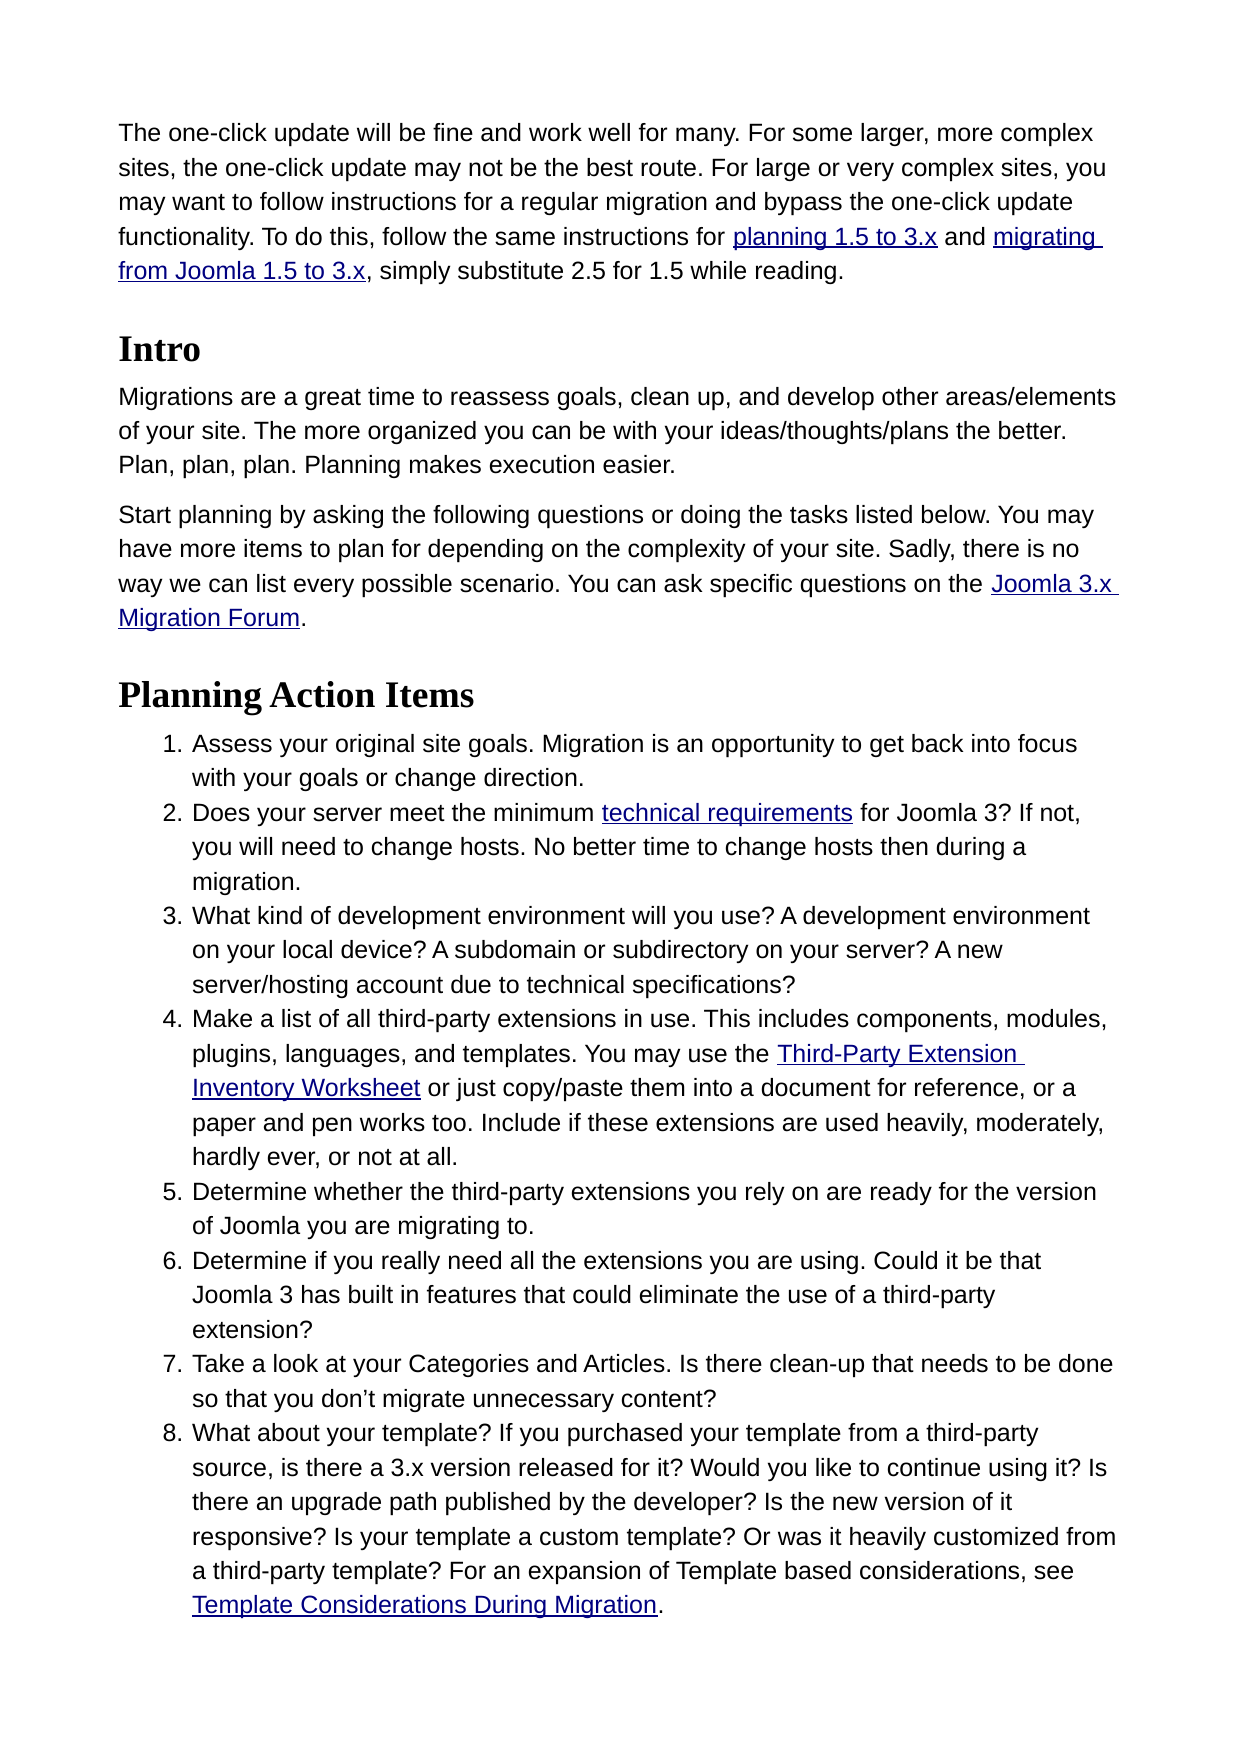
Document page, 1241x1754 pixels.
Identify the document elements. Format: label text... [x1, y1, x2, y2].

list Make a list of all third-party extensions in use. This includes components, modules, plugins, languages, and templates. You may use the Third-Party Extension Inventory Worksheet or just copy/paste them into a document for reference, or a paper and pen works too. Include if these extensions are used heavily, moderately, hardly ever, or not at all. [162, 1004, 1122, 1171]
text Start planning by asking the following questions or doing the tasks listed below. You may have more items to plan for depending on the complexity of your site. Sadly, there is no way we can list every possible scenario. You can ask specific questions on the Joomla 3.x Migration Forum. [118, 499, 1122, 632]
list What about your template? If you purchased your template from a third-party source, is there a 3.x version released for it? Would you like to continue using it? Is there an upgrade path published by the developer? Is the new version of it responsive? Is your template a custom template? Or was it heavily customized from a third-party template? For an expansion of Template based considerations, see Template Considerations During Migration. [162, 1418, 1122, 1619]
list Assess your original site goals. Migration is an opportunity to get back into focus with your goals or change direction. [162, 728, 1122, 792]
subtitle Planning Action Items [118, 673, 1122, 716]
text The one-click update will be fine and work well for many. For some larger, more complex sites, the one-click update may not be the best route. For large or very complex sites, you may want to follow instructions for a regular migration and bypass the one-click update functionality. To do this, follow the same instructions for planning 1.5 to 3.x and migrating from Joomla 1.5 to 3.x, simply substitute 2.5 for 1.5 while reading. [118, 118, 1122, 285]
subtitle Intro [118, 326, 1122, 369]
text Migrations are a great time to reassess goals, clean up, and develop other areas/elements of your site. The more organized you can be with your ideas/thoughts/plans the better. Plan, plan, plan. Planning makes execution easier. [118, 382, 1122, 479]
list Does your server meet the minimum technical requirements for Joomla 3? If not, you will need to change hosts. No better time to change hosts then during a migration. [162, 797, 1122, 895]
list What kind of development environment will you use? A development environment on your local device? A subdomain or subdirectory on your server? A new server/hosting account due to technical specifications? [162, 901, 1122, 999]
list Take a look at your Categories and Articles. Is there clean-up that needs to be done so that you don’t migrate unnecessary content? [162, 1349, 1122, 1412]
list Determine if you really need all the extensions you are using. Could it be that Joomla 3 has built in features that could eliminate the use of a third-party extension? [162, 1246, 1122, 1343]
list Determine whether the third-party extensions you rely on are ready for the version of Joomla you are migrating to. [162, 1177, 1122, 1240]
